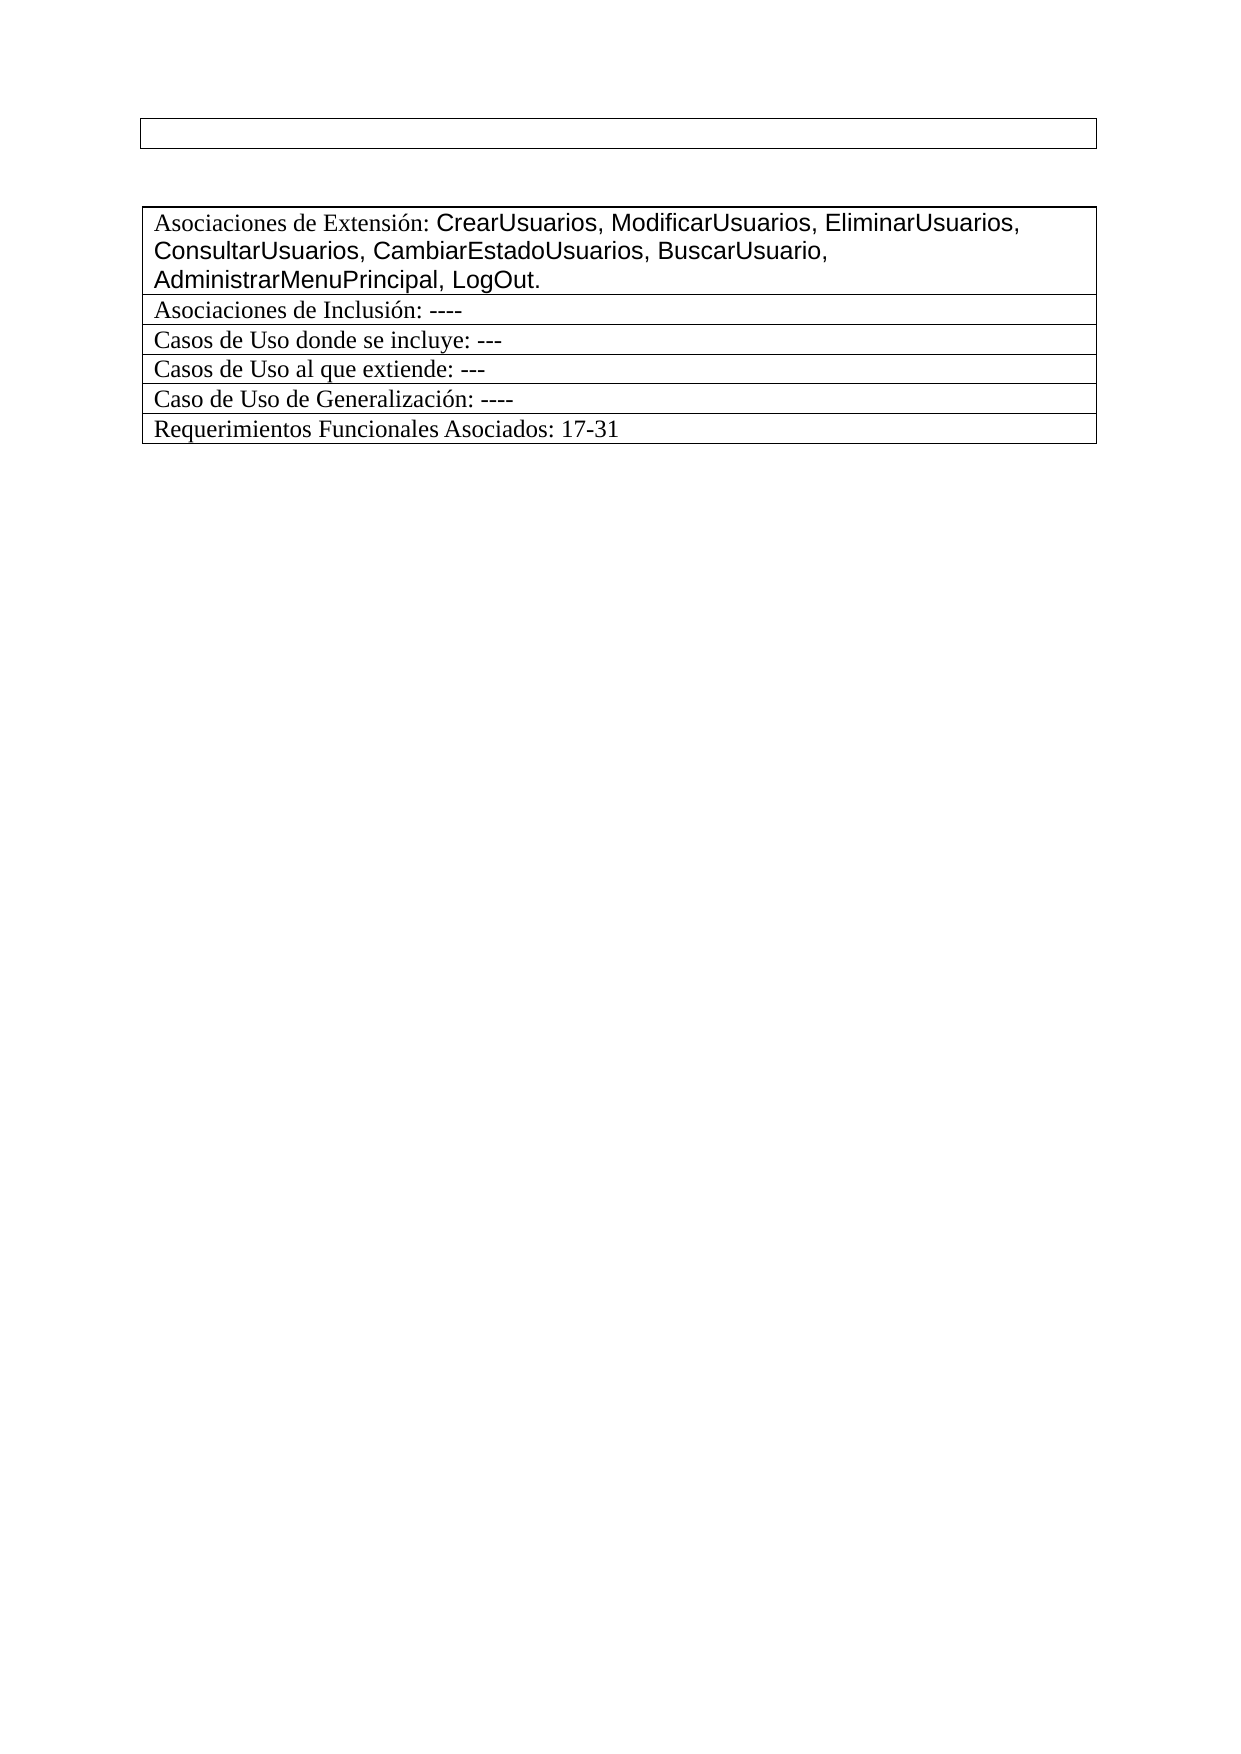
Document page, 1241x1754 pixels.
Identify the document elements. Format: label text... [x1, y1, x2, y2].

table_cell [141, 119, 1096, 148]
table_cell Caso de Uso de Generalización: ---- [143, 384, 1096, 413]
table_cell Casos de Uso donde se incluye: --- [143, 325, 1096, 353]
table_cell Asociaciones de Inclusión: ---- [143, 295, 1096, 324]
table_cell Casos de Uso al que extiende: --- [143, 355, 1096, 383]
table_cell Requerimientos Funcionales Asociados: 17-31 [143, 414, 1096, 443]
table_header Asociaciones de Extensión: CrearUsuarios, ModificarUsuarios, EliminarUsuarios, ConsultarUsuarios, CambiarEstadoUsuarios, BuscarUsuario, AdministrarMenuPrincipal, LogOut. [143, 208, 1096, 294]
